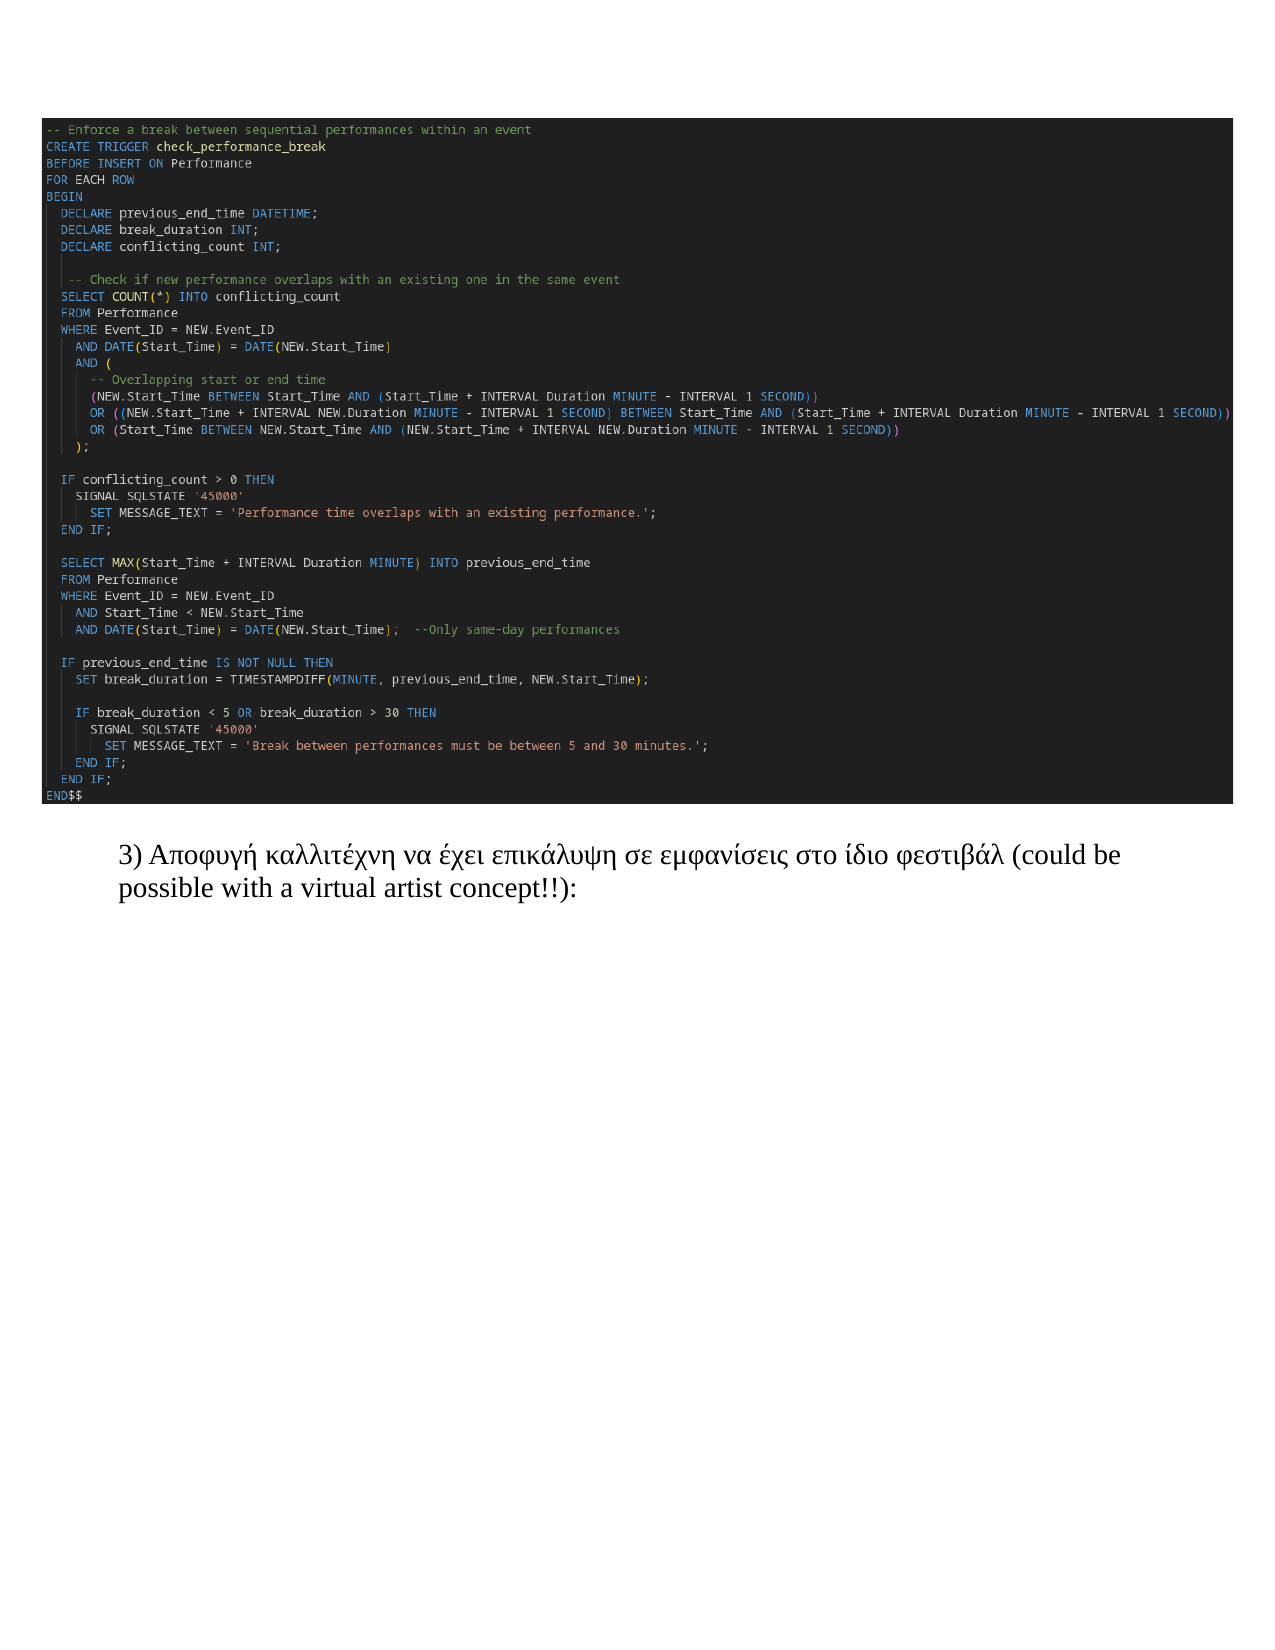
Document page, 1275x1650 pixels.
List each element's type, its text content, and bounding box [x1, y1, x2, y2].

text 3) Αποφυγή καλλιτέχνη να έχει επικάλυψη σε εμφανίσεις στο ίδιο φεστιβάλ (could be possible with a virtual artist concept!!): [118, 837, 1157, 904]
picture [41, 118, 1234, 804]
